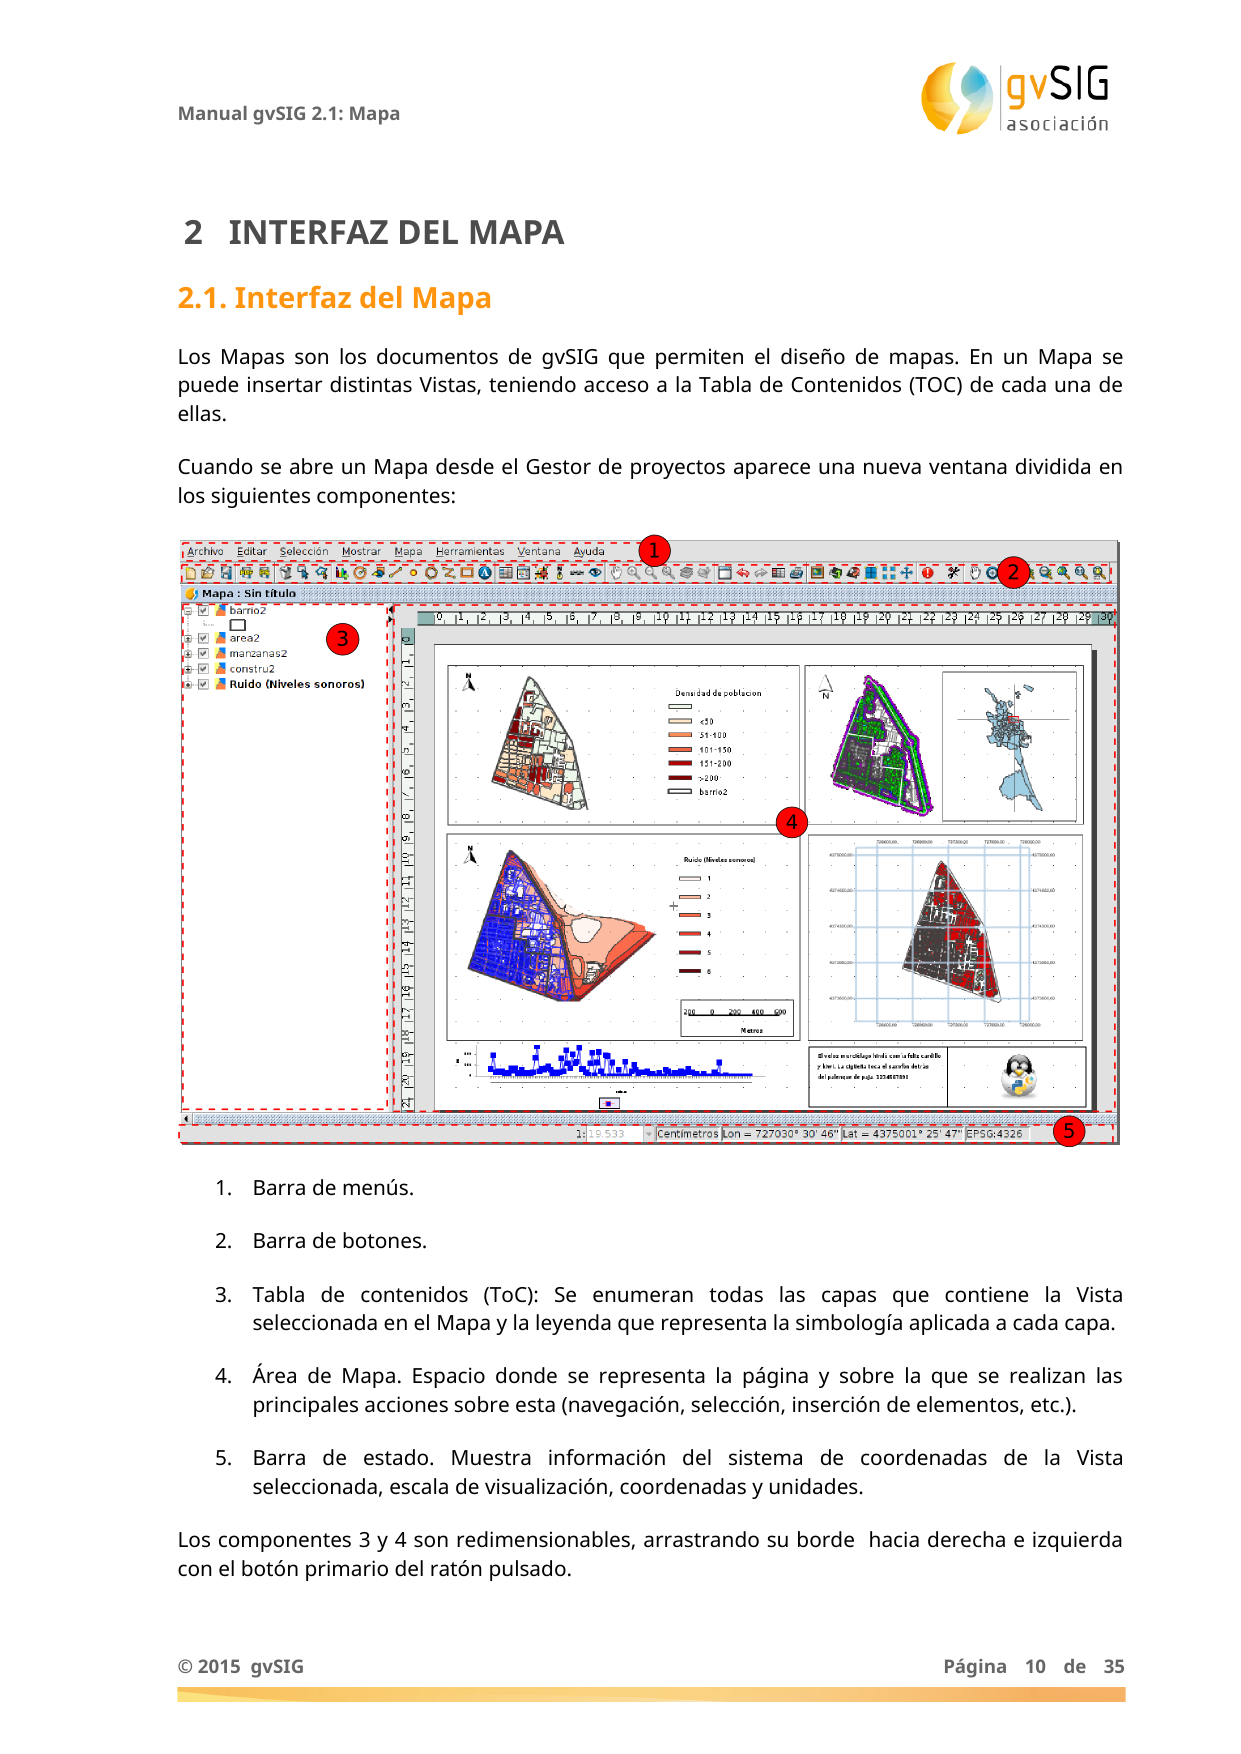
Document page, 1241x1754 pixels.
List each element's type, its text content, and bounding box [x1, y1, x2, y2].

list Barra de menús. [215, 1173, 1125, 1201]
list Tabla de contenidos (ToC): Se enumeran todas las capas que contiene la Vista seleccionada en el Mapa y la leyenda que representa la simbología aplicada a cada capa. [215, 1280, 1125, 1337]
text Los componentes 3 y 4 son redimensionables, arrastrando su borde hacia derecha e izquierda con el botón primario del ratón pulsado. [177, 1525, 1125, 1582]
text Cuando se abre un Mapa desde el Gestor de proyectos aparece una nueva ventana dividida en los siguientes componentes: [177, 452, 1125, 509]
picture [177, 534, 1125, 1148]
subtitle Interfaz del mapa [183, 208, 1125, 254]
text Los Mapas son los documentos de gvSIG que permiten el diseño de mapas. En un Mapa se puede insertar distintas Vistas, teniendo acceso a la Tabla de Contenidos (TOC) de cada una de ellas. [177, 342, 1125, 427]
list Barra de botones. [215, 1226, 1125, 1255]
list Área de Mapa. Espacio donde se representa la página y sobre la que se realizan las principales acciones sobre esta (navegación, selección, inserción de elementos, etc.). [215, 1362, 1125, 1418]
picture [902, 47, 1122, 148]
picture [177, 1687, 1126, 1702]
list Barra de estado. Muestra información del sistema de coordenadas de la Vista seleccionada, escala de visualización, coordenadas y unidades. [215, 1443, 1125, 1500]
subtitle 2.1. Interfaz del Mapa [177, 277, 1125, 317]
